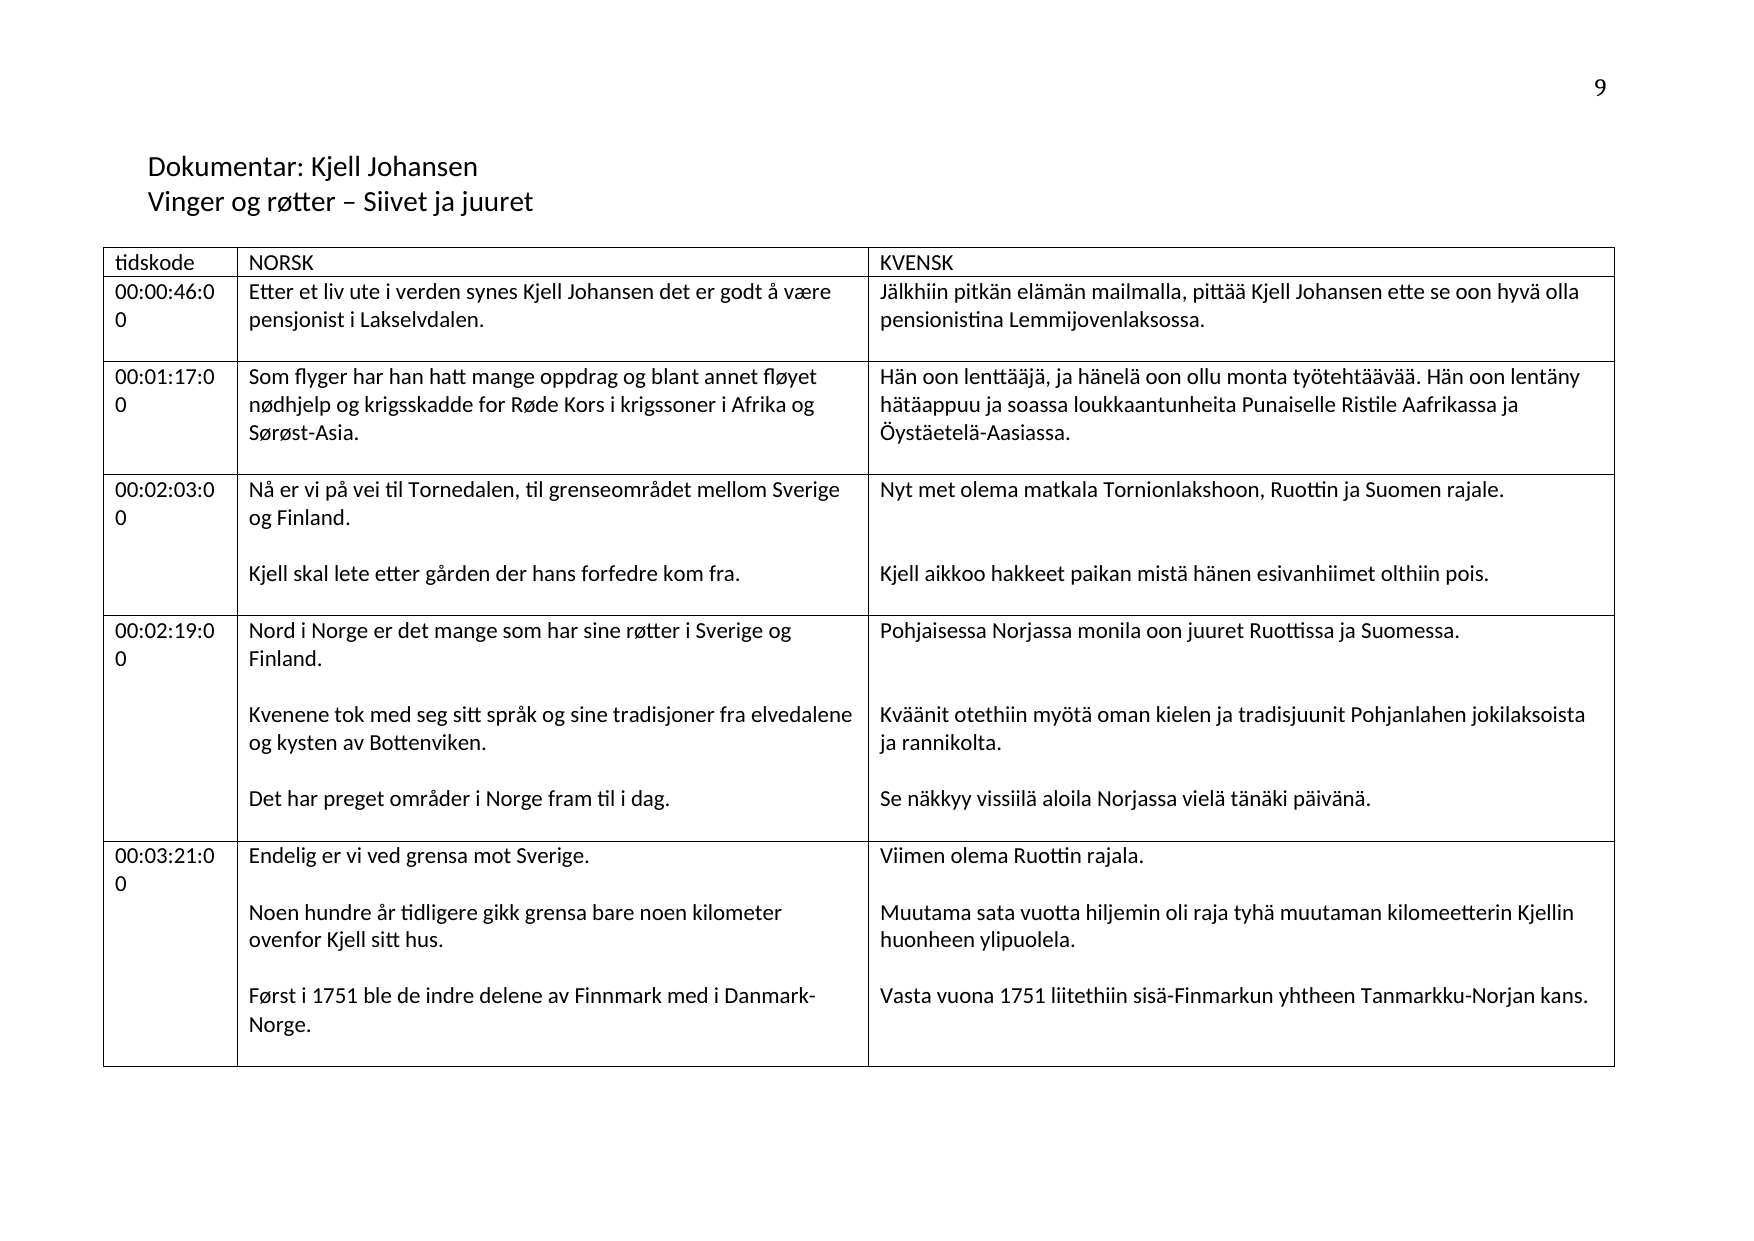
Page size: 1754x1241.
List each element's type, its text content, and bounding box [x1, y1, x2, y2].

table_cell Nord i Norge er det mange som har sine røtter i Sverige og Finland. Kvenene tok med seg sitt språk og sine tradisjoner fra elvedalene og kysten av Bottenviken. Det har preget områder i Norge fram til i dag. [238, 616, 868, 841]
table_header tidskode [104, 248, 237, 276]
table_cell 00:02:19:00 [104, 616, 237, 841]
table_cell Jälkhiin pitkän elämän mailmalla, pittää Kjell Johansen ette se oon hyvä olla pensionistina Lemmijovenlaksossa. [869, 277, 1614, 361]
table_cell Etter et liv ute i verden synes Kjell Johansen det er godt å være pensjonist i Lakselvdalen. [238, 277, 868, 361]
subtitle Dokumentar: Kjell Johansen [148, 148, 1606, 183]
table_cell 00:00:46:00 [104, 277, 237, 361]
table_cell Nå er vi på vei til Tornedalen, til grenseområdet mellom Sverige og Finland. Kjell skal lete etter gården der hans forfedre kom fra. [238, 475, 868, 615]
table_cell 00:01:17:00 [104, 362, 237, 474]
subtitle Vinger og røtter – Siivet ja juuret [148, 183, 1606, 219]
table_cell Som flyger har han hatt mange oppdrag og blant annet fløyet nødhjelp og krigsskadde for Røde Kors i krigssoner i Afrika og Sørøst-Asia. [238, 362, 868, 474]
table_cell 00:02:03:00 [104, 475, 237, 615]
table_cell Hän oon lenttääjä, ja hänelä oon ollu monta työtehtäävää. Hän oon lentäny hätäappuu ja soassa loukkaantunheita Punaiselle Ristile Aafrikassa ja Öystäetelä-Aasiassa. [869, 362, 1614, 474]
table_cell 00:03:21:00 [104, 842, 237, 1066]
table_cell Endelig er vi ved grensa mot Sverige. Noen hundre år tidligere gikk grensa bare noen kilometer ovenfor Kjell sitt hus. Først i 1751 ble de indre delene av Finnmark med i Danmark-Norge. [238, 842, 868, 1066]
table_header KVENSK [869, 248, 1614, 276]
table_header NORSK [238, 248, 868, 276]
table_cell Nyt met olema matkala Tornionlakshoon, Ruottin ja Suomen rajale. Kjell aikkoo hakkeet paikan mistä hänen esivanhiimet olthiin pois. [869, 475, 1614, 615]
table_cell Pohjaisessa Norjassa monila oon juuret Ruottissa ja Suomessa. Kväänit otethiin myötä oman kielen ja tradisjuunit Pohjanlahen jokilaksoista ja rannikolta. Se näkkyy vissiilä aloila Norjassa vielä tänäki päivänä. [869, 616, 1614, 841]
table_cell Viimen olema Ruottin rajala. Muutama sata vuotta hiljemin oli raja tyhä muutaman kilomeetterin Kjellin huonheen ylipuolela. Vasta vuona 1751 liitethiin sisä-Finmarkun yhtheen Tanmarkku-Norjan kans. [869, 842, 1614, 1066]
